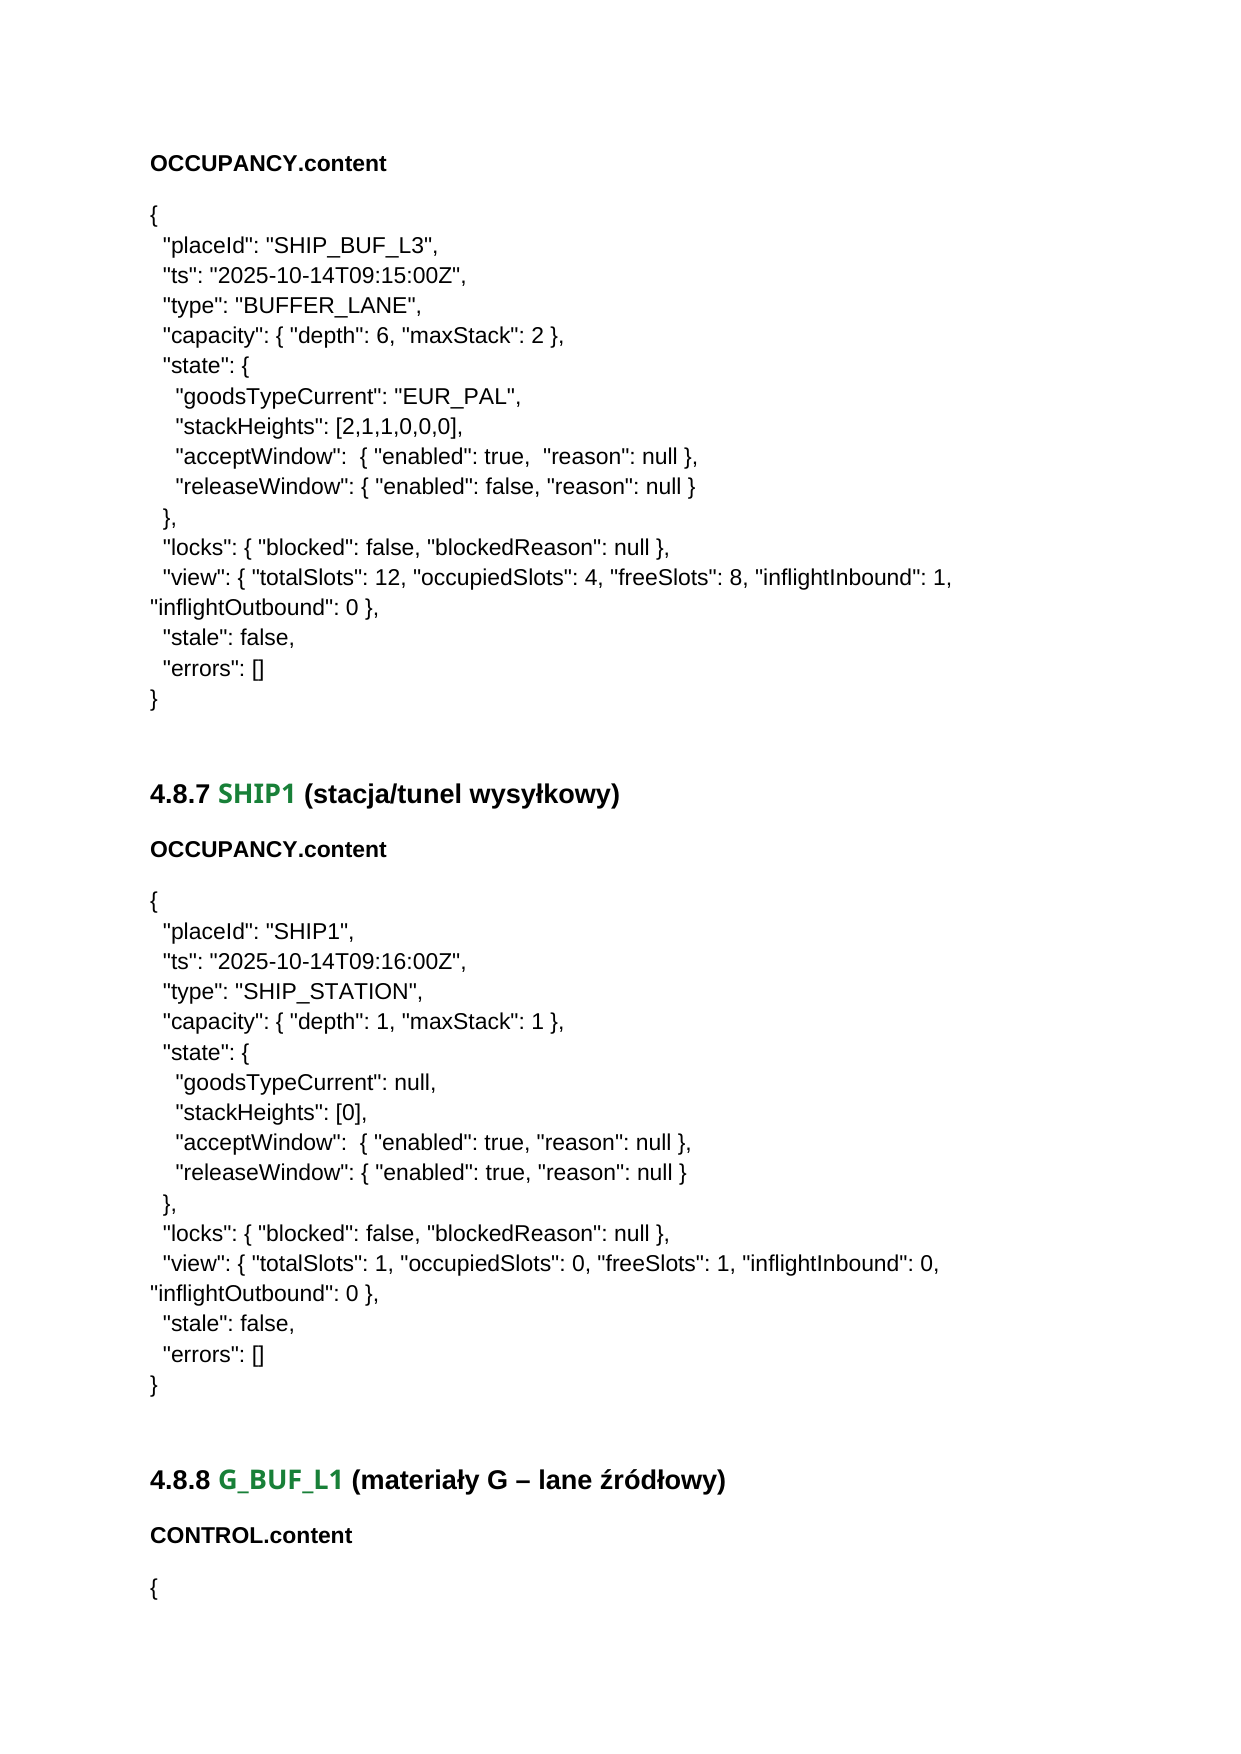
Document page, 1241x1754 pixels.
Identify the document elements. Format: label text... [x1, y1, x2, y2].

text "view": { "totalSlots": 1, "occupiedSlots": 0, "freeSlots": 1, "inflightInbound": 0, "inflightOutbound": 0 }, [150, 1250, 1090, 1307]
text "locks": { "blocked": false, "blockedReason": null }, [150, 1220, 1090, 1246]
text "locks": { "blocked": false, "blockedReason": null }, [150, 534, 1090, 560]
text "capacity": { "depth": 1, "maxStack": 1 }, [150, 1008, 1090, 1035]
text "type": "BUFFER_LANE", [150, 292, 1090, 318]
text } [150, 685, 1090, 711]
text "stale": false, [150, 1310, 1090, 1337]
text "placeId": "SHIP_BUF_L3", [150, 232, 1090, 258]
text }, [150, 1189, 1090, 1216]
text "stackHeights": [0], [150, 1099, 1090, 1125]
text { [150, 201, 1090, 228]
text "ts": "2025-10-14T09:16:00Z", [150, 948, 1090, 974]
text OCCUPANCY.content [150, 150, 1090, 176]
subtitle 4.8.7 SHIP1 (stacja/tunel wysyłkowy) [150, 774, 1090, 811]
text CONTROL.content [150, 1522, 1090, 1549]
text "ts": "2025-10-14T09:15:00Z", [150, 262, 1090, 288]
text "acceptWindow": { "enabled": true, "reason": null }, [150, 1129, 1090, 1156]
text "view": { "totalSlots": 12, "occupiedSlots": 4, "freeSlots": 8, "inflightInbound": 1, "inflightOutbound": 0 }, [150, 564, 1090, 620]
text "placeId": "SHIP1", [150, 918, 1090, 944]
text "state": { [150, 352, 1090, 379]
text "releaseWindow": { "enabled": true, "reason": null } [150, 1159, 1090, 1186]
text "goodsTypeCurrent": null, [150, 1069, 1090, 1095]
text "acceptWindow": { "enabled": true, "reason": null }, [150, 443, 1090, 469]
text "errors": [] [150, 1341, 1090, 1367]
text }, [150, 503, 1090, 530]
text "stackHeights": [2,1,1,0,0,0], [150, 413, 1090, 439]
subtitle 4.8.8 G_BUF_L1 (materiały G – lane źródłowy) [150, 1460, 1090, 1497]
text "type": "SHIP_STATION", [150, 978, 1090, 1004]
text "stale": false, [150, 624, 1090, 651]
text "goodsTypeCurrent": "EUR_PAL", [150, 383, 1090, 409]
text "errors": [] [150, 654, 1090, 681]
text { [150, 887, 1090, 914]
text "capacity": { "depth": 6, "maxStack": 2 }, [150, 322, 1090, 348]
text "releaseWindow": { "enabled": false, "reason": null } [150, 473, 1090, 499]
text { [150, 1574, 1090, 1600]
text "state": { [150, 1038, 1090, 1065]
text OCCUPANCY.content [150, 836, 1090, 862]
text } [150, 1371, 1090, 1397]
